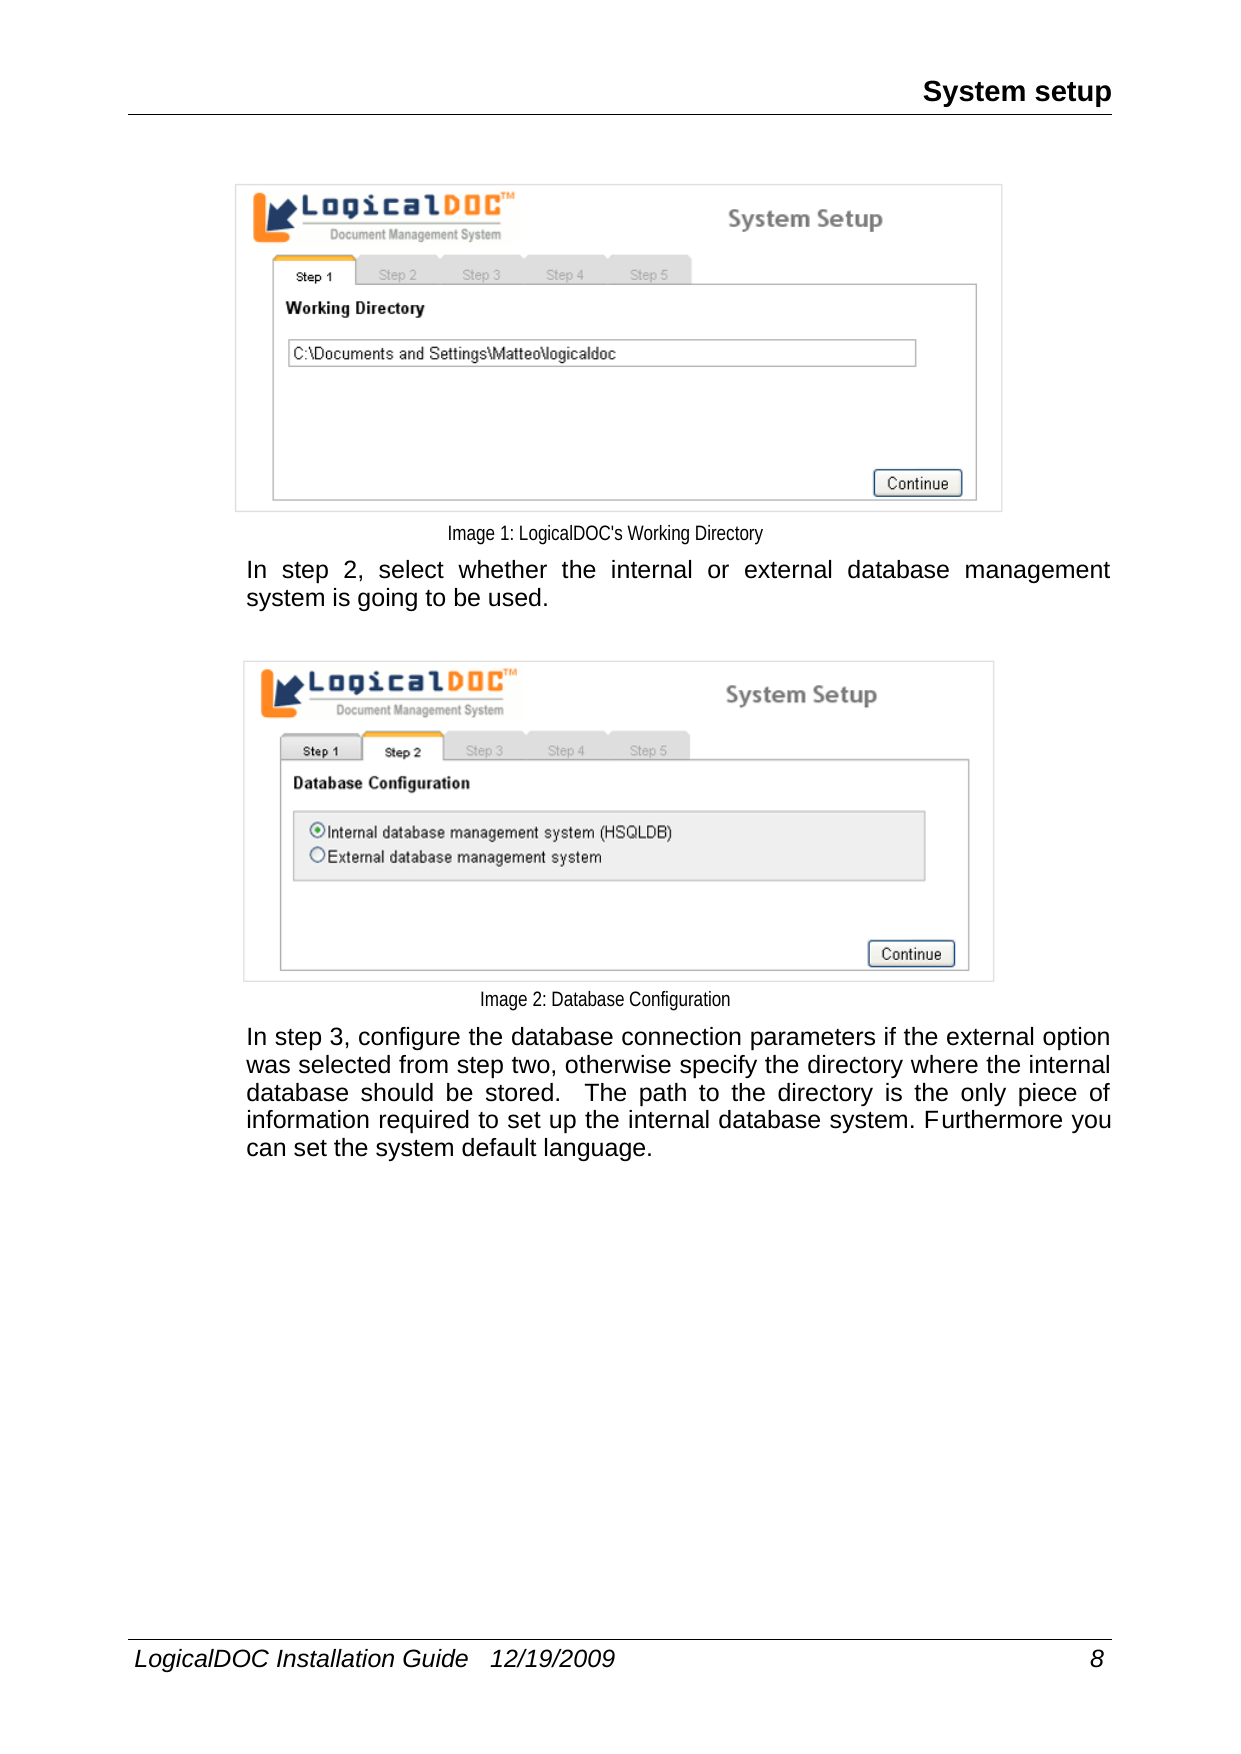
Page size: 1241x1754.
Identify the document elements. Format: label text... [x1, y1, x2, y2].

text In step 2, select whether the internal or external database management system is going to be used. [246, 165, 1112, 612]
text Image 1: LogicalDOC's Working Directory [414, 521, 797, 544]
text Image 2: Database Configuration [414, 987, 797, 1011]
text In step 3, configure the database connection parameters if the external option was selected from step two, otherwise specify the directory where the internal database should be stored. The path to the directory is the only piece of information required to set up the internal database system. Furthermore you can set the system default language. [246, 642, 1112, 1162]
